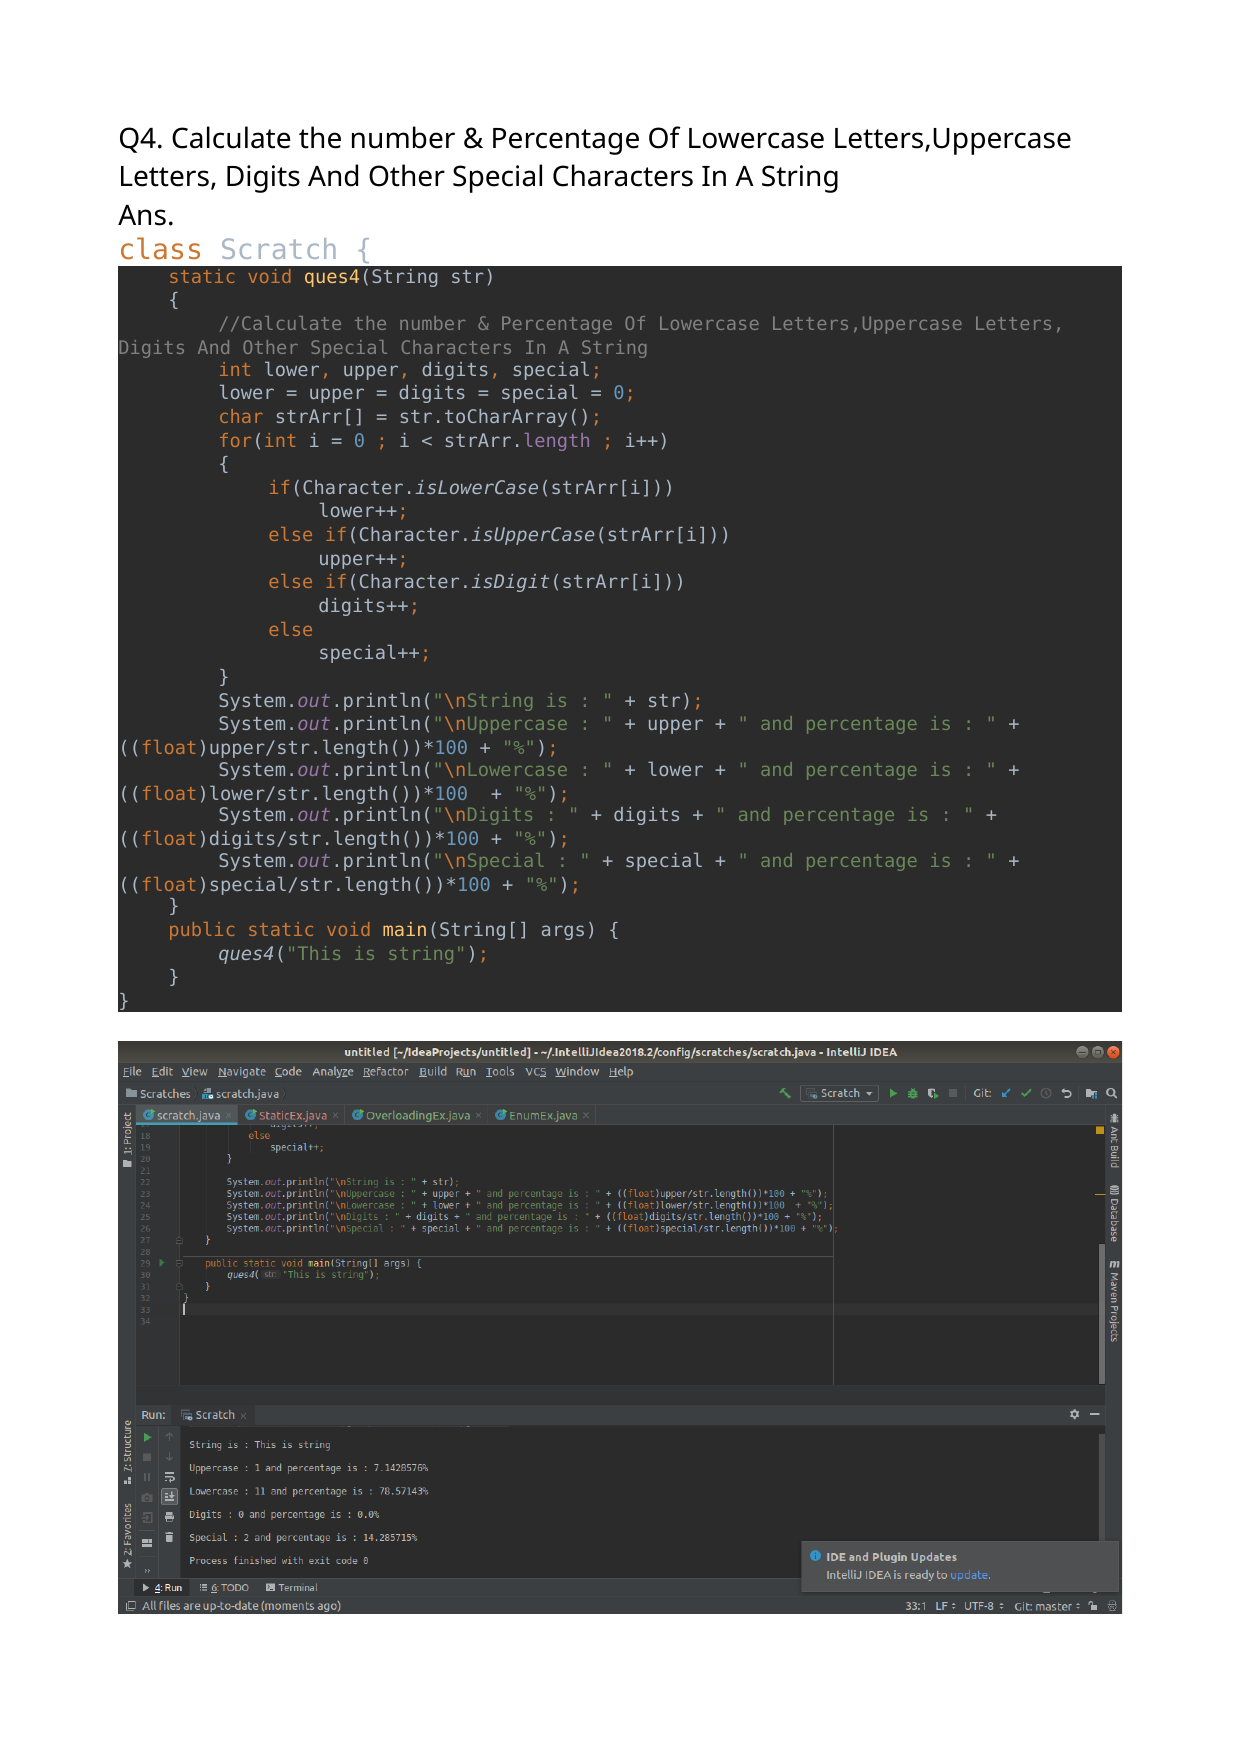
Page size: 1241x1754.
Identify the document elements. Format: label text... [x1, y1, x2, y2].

text } [118, 666, 1122, 690]
text else if(Character.isUpperCase(strArr[i])) [118, 524, 1122, 548]
text System.out.println("\nString is : " + str); [118, 690, 1122, 713]
picture [118, 1041, 1123, 1614]
text Ans. [118, 195, 1122, 233]
text char strArr[] = str.toCharArray(); [118, 406, 1122, 429]
text { [118, 289, 1122, 313]
text } [118, 895, 1122, 919]
text System.out.println("\nDigits : " + digits + " and percentage is : " + ((float)digits/str.length())*100 + "%"); [118, 804, 1122, 850]
text //Calculate the number & Percentage Of Lowercase Letters,Uppercase Letters, Digits And Other Special Characters In A String [118, 313, 1122, 359]
text lower = upper = digits = special = 0; [118, 382, 1122, 406]
text if(Character.isLowerCase(strArr[i])) [118, 477, 1122, 501]
text lower++; [118, 501, 1122, 524]
text digits++; [118, 595, 1122, 619]
text static void ques4(String str) [118, 266, 1122, 289]
text int lower, upper, digits, special; [118, 359, 1122, 382]
text } [118, 990, 1122, 1012]
text class Scratch { [118, 233, 1122, 266]
text ques4("This is string"); [118, 943, 1122, 966]
text System.out.println("\nSpecial : " + special + " and percentage is : " + ((float)special/str.length())*100 + "%"); [118, 850, 1122, 895]
text for(int i = 0 ; i < strArr.length ; i++) [118, 429, 1122, 453]
text Q4. Calculate the number & Percentage Of Lowercase Letters,Uppercase Letters, Digits And Other Special Characters In A String [118, 118, 1122, 195]
text special++; [118, 642, 1122, 666]
text System.out.println("\nLowercase : " + lower + " and percentage is : " + ((float)lower/str.length())*100 + "%"); [118, 759, 1122, 804]
text } [118, 966, 1122, 990]
text public static void main(String[] args) { [118, 919, 1122, 943]
text else if(Character.isDigit(strArr[i])) [118, 571, 1122, 595]
text { [118, 453, 1122, 477]
text else [118, 619, 1122, 642]
text upper++; [118, 548, 1122, 571]
text System.out.println("\nUppercase : " + upper + " and percentage is : " + ((float)upper/str.length())*100 + "%"); [118, 713, 1122, 759]
